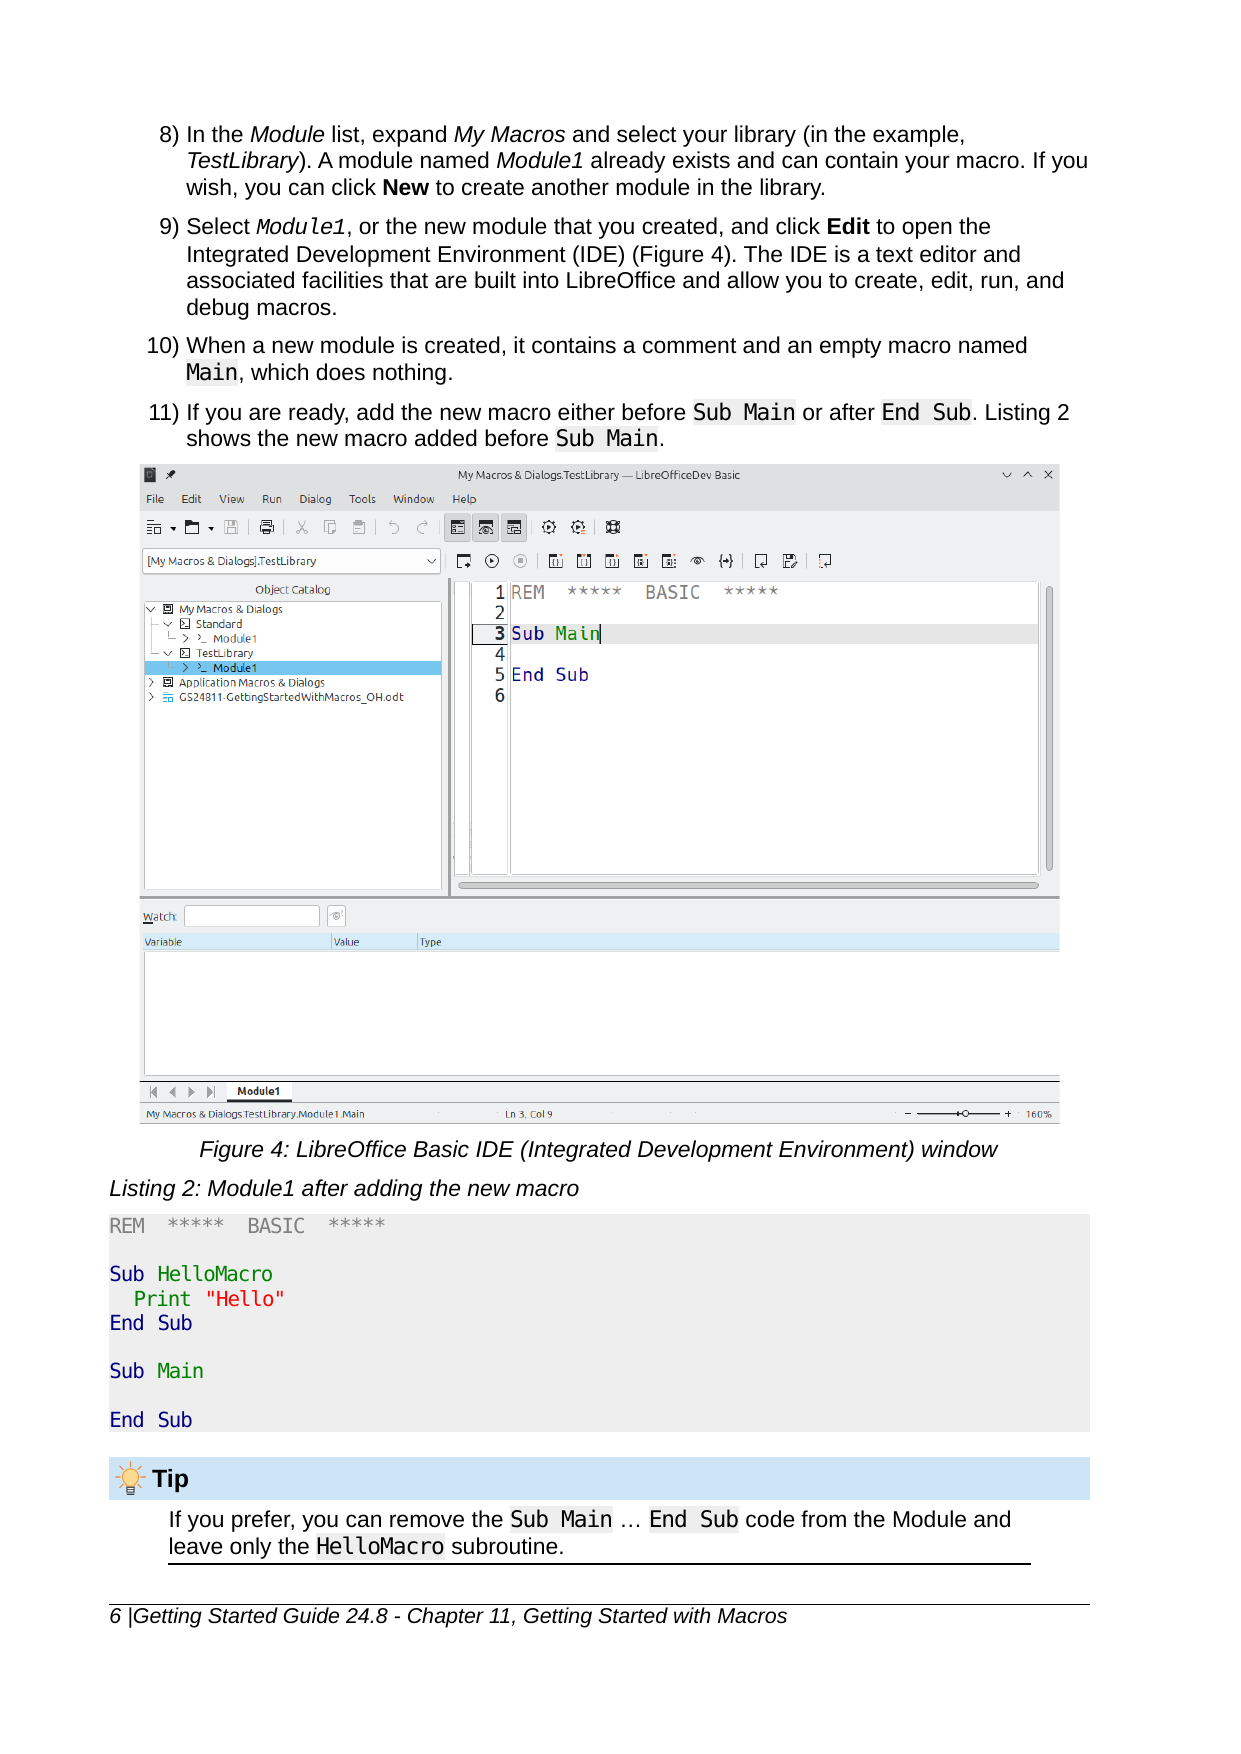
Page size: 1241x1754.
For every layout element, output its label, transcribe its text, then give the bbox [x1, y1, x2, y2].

text Listing 2: Module1 after adding the new macro [109, 1175, 1090, 1201]
text Print "Hello" [287, 1287, 1090, 1311]
text Figure 4: LibreOffice Basic IDE (Integrated Development Environment) window [139, 1136, 1059, 1163]
text If you prefer, you can remove the Sub Main … End Sub code from the Module and leave only the HelloMacro subroutine. [168, 1506, 1031, 1563]
list In the Module list, expand My Macros and select your library (in the example, TestLibrary). A module named Module1 already exists and can contain your macro. If you wish, you can click New to create another module in the library. [186, 121, 1090, 200]
picture [139, 464, 1060, 1124]
list If you are ready, add the new macro either before Sub Main or after End Sub. Listing 2 shows the new macro added before Sub Main. [186, 398, 1090, 452]
subtitle Tip [109, 1457, 1090, 1500]
list When a new module is created, it contains a comment and an empty macro named Main, which does nothing. [186, 332, 1090, 386]
list Select Module1, or the new module that you created, and click Edit to open the Integrated Development Environment (IDE) (Figure 4). The IDE is a text editor and associated facilities that are built into LibreOffice and allow you to create, edit, run, and debug macros. [186, 213, 1090, 320]
text End Sub [194, 1408, 1090, 1432]
text End Sub [194, 1311, 1090, 1335]
text Sub HelloMacro [274, 1262, 1090, 1287]
text REM ***** BASIC ***** [387, 1214, 1090, 1238]
text Sub Main [205, 1359, 1090, 1384]
